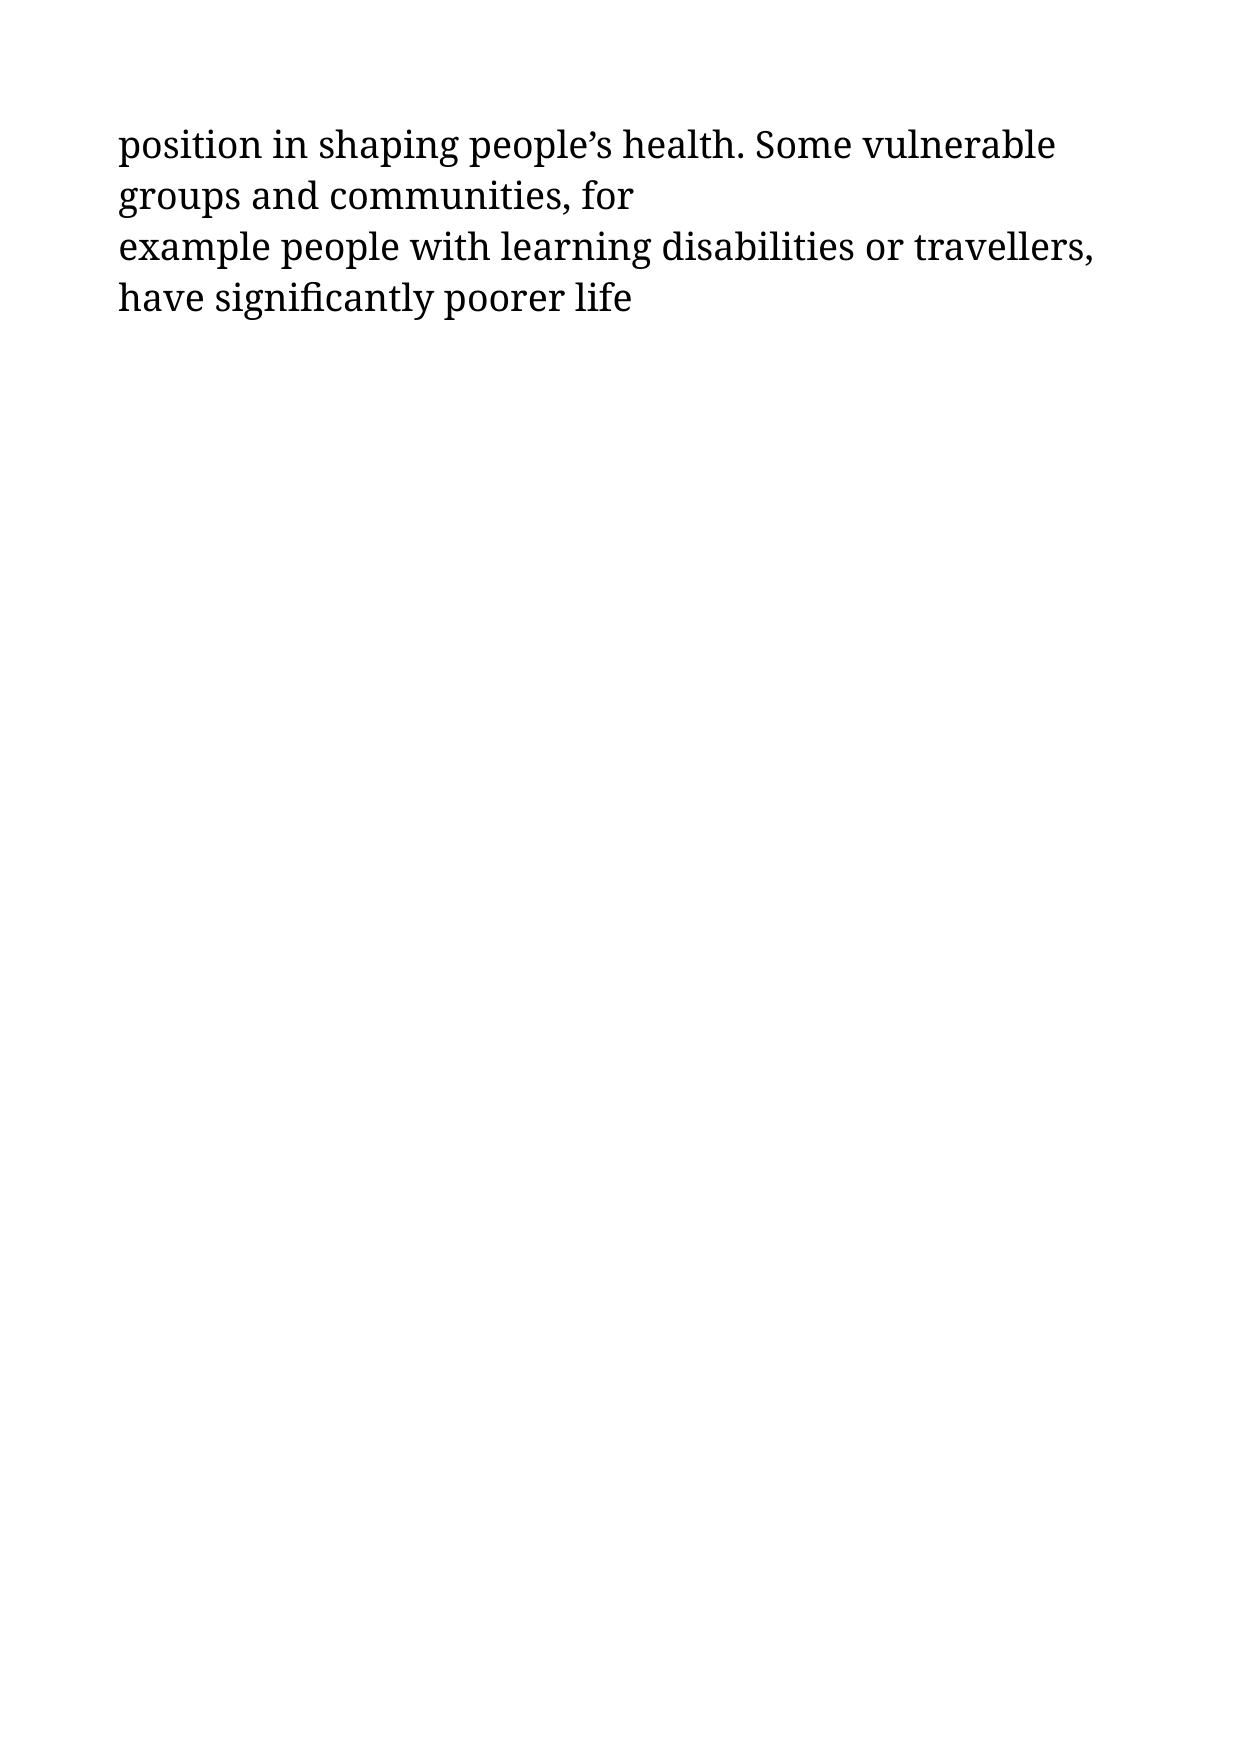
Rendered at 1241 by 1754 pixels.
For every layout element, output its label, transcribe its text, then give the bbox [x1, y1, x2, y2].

text example people with learning disabilities or travellers, have significantly poorer life [118, 220, 1122, 322]
text position in shaping people’s health. Some vulnerable groups and communities, for [118, 118, 1122, 220]
